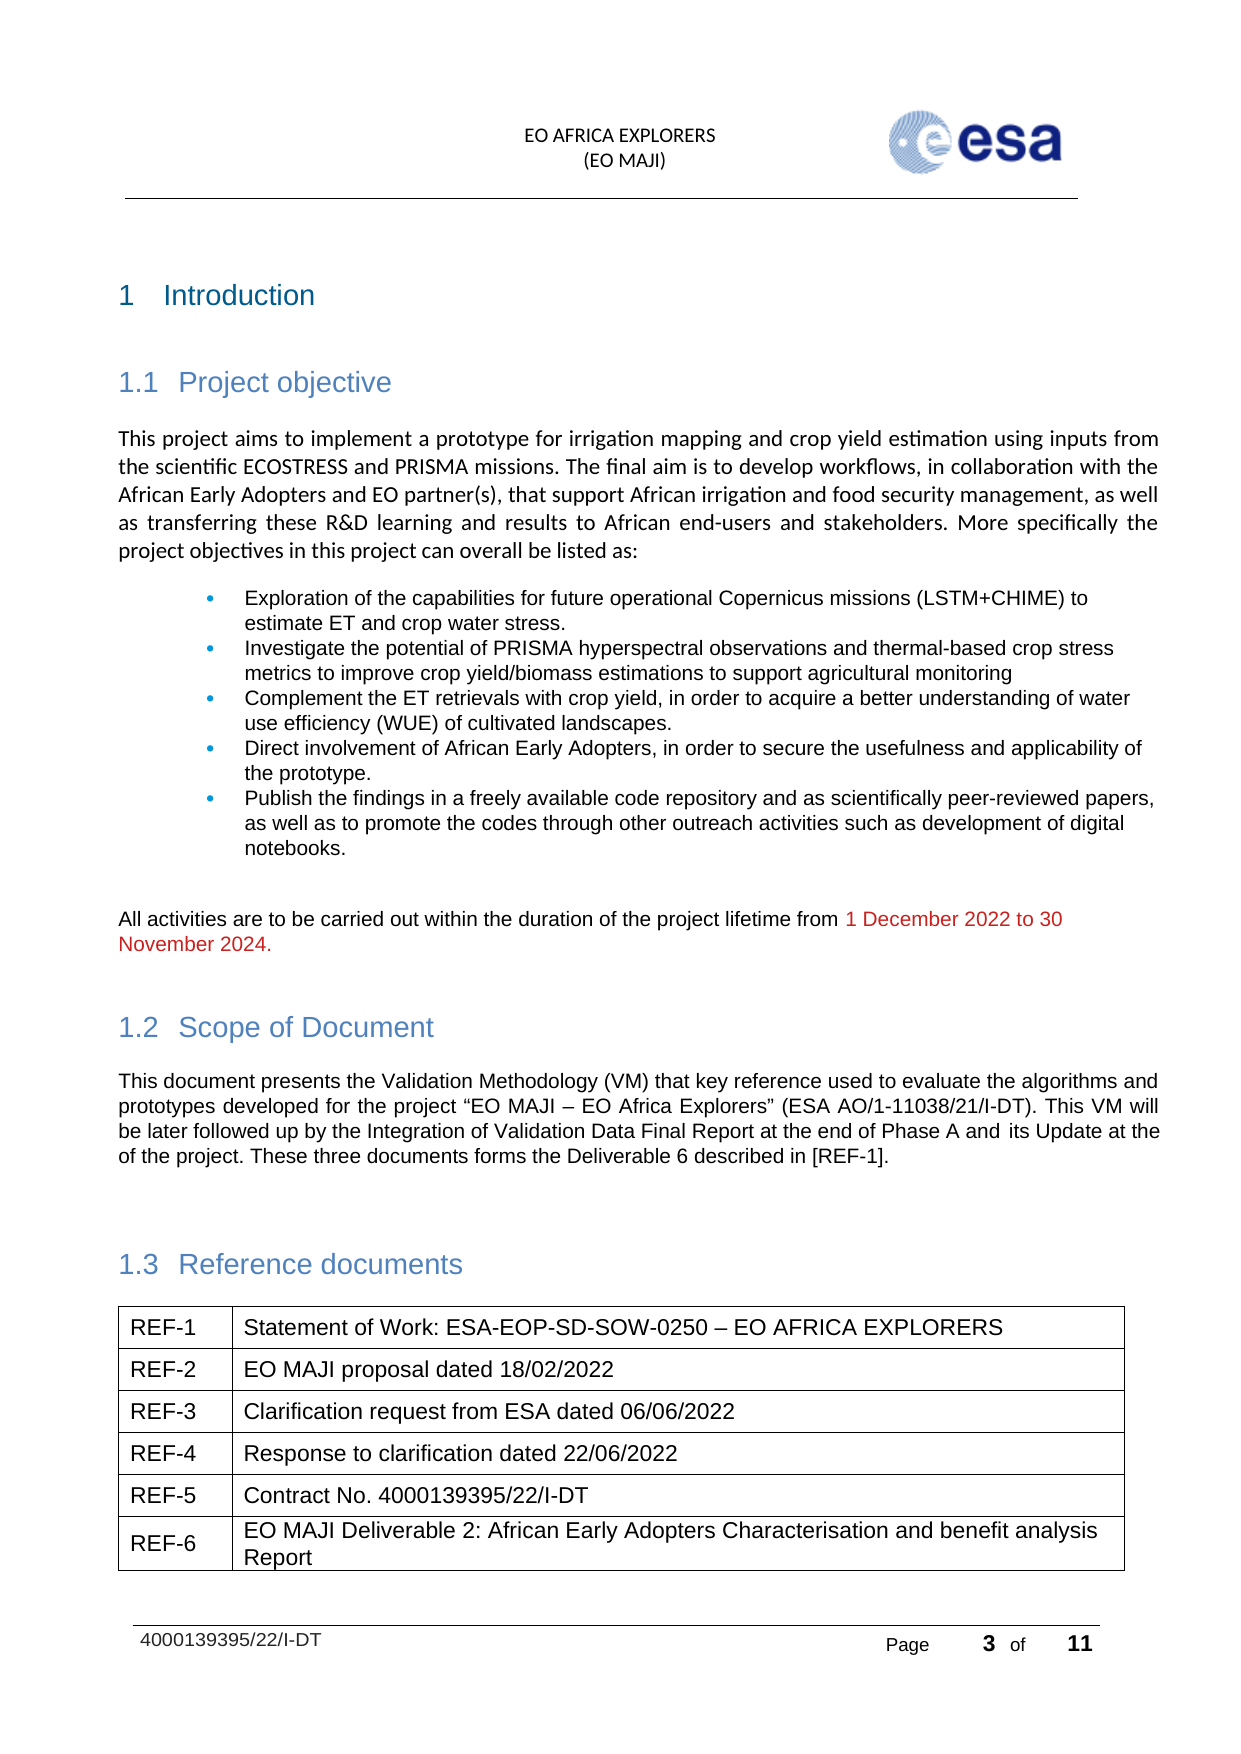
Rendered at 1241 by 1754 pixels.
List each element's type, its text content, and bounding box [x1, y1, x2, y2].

picture [889, 106, 1062, 180]
list Publish the findings in a freely available code repository and as scientifically peer-reviewed papers, as well as to promote the codes through other outreach activities such as development of digital notebooks. [207, 785, 1161, 860]
list Exploration of the capabilities for future operational Copernicus missions (LSTM+CHIME) to estimate ET and crop water stress. [207, 585, 1161, 635]
list Investigate the potential of PRISMA hyperspectral observations and thermal-based crop stress metrics to improve crop yield/biomass estimations to support agricultural monitoring [207, 635, 1161, 685]
text This project aims to implement a prototype for irrigation mapping and crop yield estimation using inputs from the scientific ECOSTRESS and PRISMA missions. The final aim is to develop workflows, in collaboration with the African Early Adopters and EO partner(s), that support African irrigation and food security management, as well as transferring these R&D learning and results to African end-users and stakeholders. More specifically the project objectives in this project can overall be listed as: [118, 424, 1161, 564]
subtitle Introduction [118, 274, 1161, 311]
list Complement the ET retrievals with crop yield, in order to acquire a better understanding of water use efficiency (WUE) of cultivated landscapes. [207, 685, 1161, 735]
table_cell Clarification request from ESA dated 06/06/2022 [233, 1391, 1124, 1432]
table_cell REF-2 [119, 1349, 232, 1390]
subtitle Scope of Document [118, 1006, 1161, 1043]
table_cell EO MAJI proposal dated 18/02/2022 [233, 1349, 1124, 1390]
table_cell REF-4 [119, 1433, 232, 1474]
table_cell REF-5 [119, 1475, 232, 1516]
subtitle Reference documents [118, 1243, 1161, 1281]
table_cell Response to clarification dated 22/06/2022 [233, 1433, 1124, 1474]
text All activities are to be carried out within the duration of the project lifetime from 1 December 2022 to 30 November 2024. [118, 906, 1161, 956]
list Direct involvement of African Early Adopters, in order to secure the usefulness and applicability of the prototype. [207, 735, 1161, 785]
text This document presents the Validation Methodology (VM) that key reference used to evaluate the algorithms and prototypes developed for the project “EO MAJI – EO Africa Explorers” (ESA AO/1-11038/21/I-DT). This VM will be later followed up by the Integration of Validation Data Final Report at the end of Phase A and its Update at the of the project. These three documents forms the Deliverable 6 described in [REF-1]. [118, 1068, 1161, 1168]
table_cell REF-6 [119, 1517, 232, 1570]
table_header Statement of Work: ESA-EOP-SD-SOW-0250 – EO AFRICA EXPLORERS [233, 1307, 1124, 1348]
table_header REF-1 [119, 1307, 232, 1348]
table_cell REF-3 [119, 1391, 232, 1432]
table_cell EO MAJI Deliverable 2: African Early Adopters Characterisation and benefit analysis Report [233, 1517, 1124, 1570]
table_cell Contract No. 4000139395/22/I-DT [233, 1475, 1124, 1516]
subtitle Project objective [118, 361, 1161, 399]
